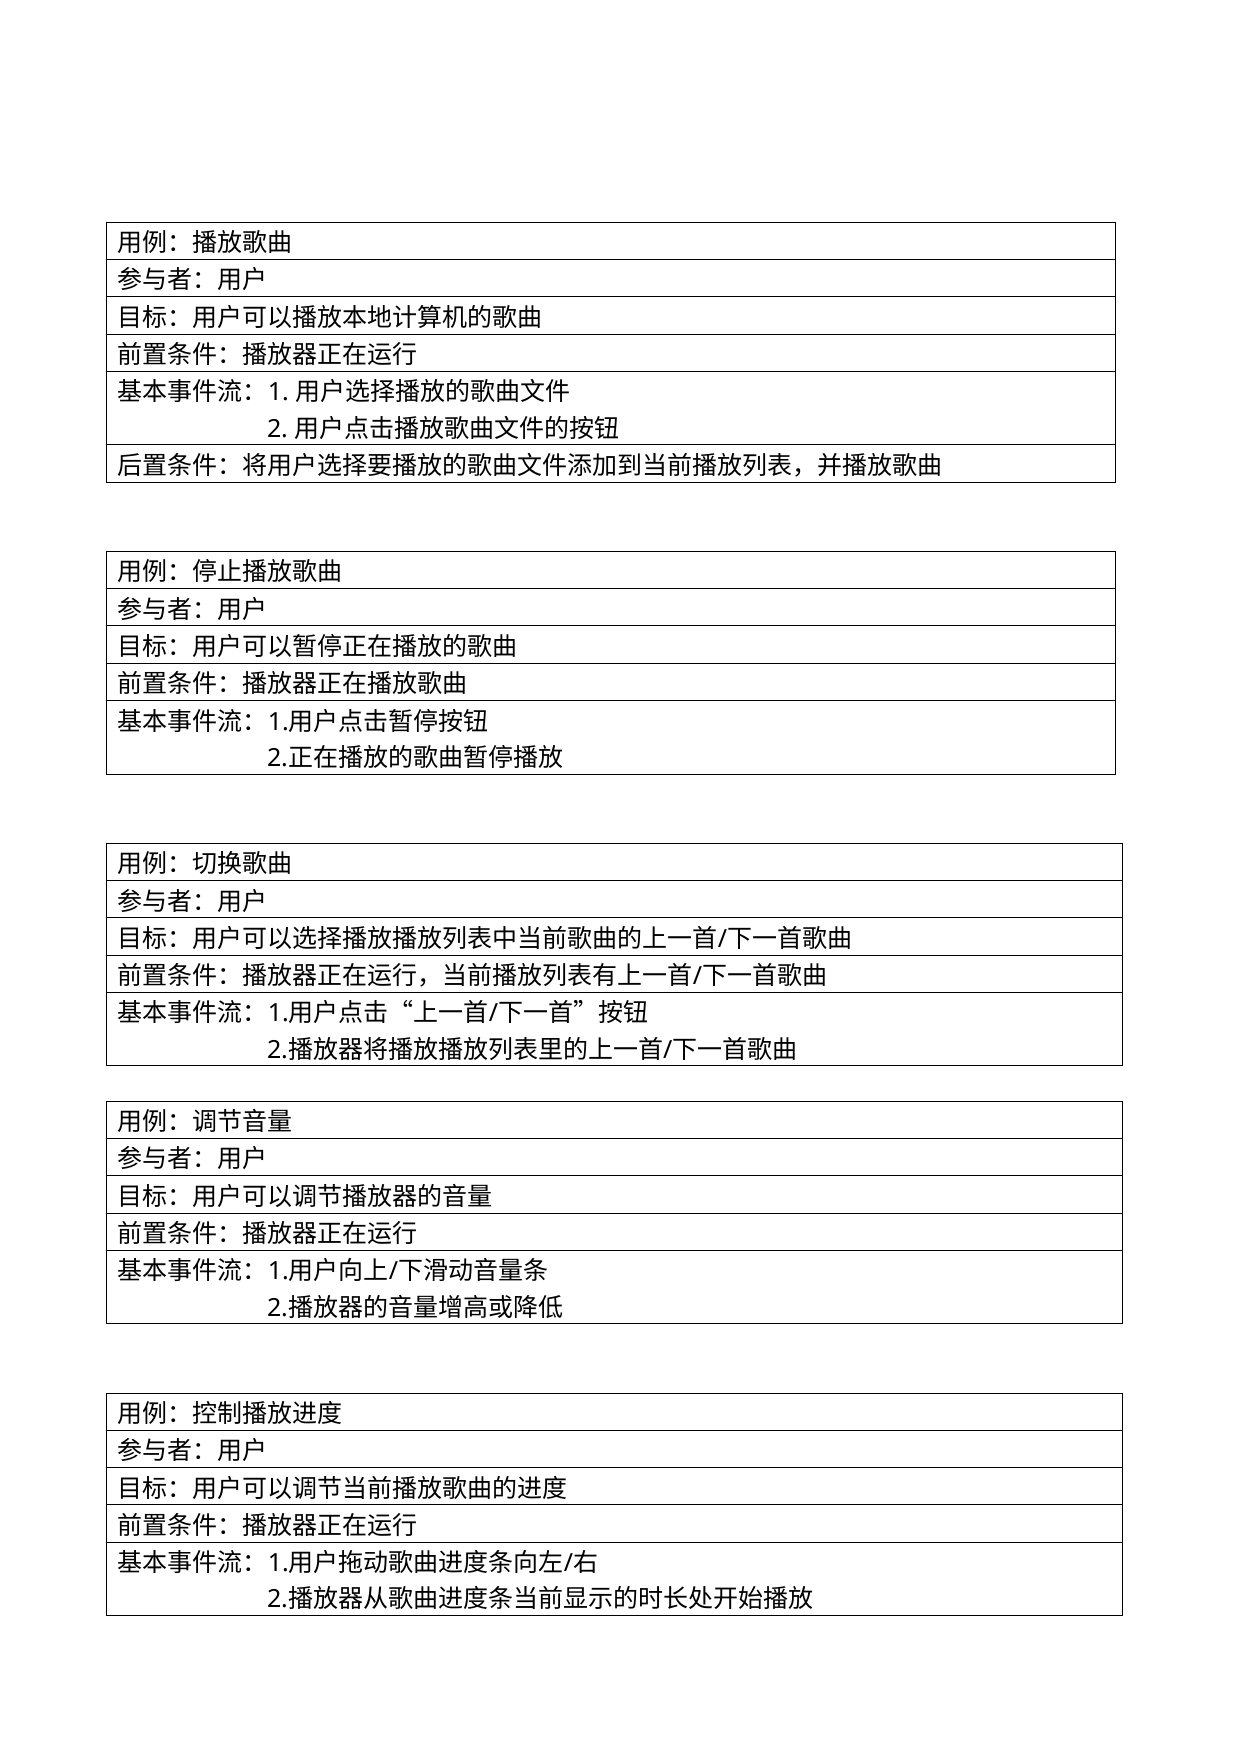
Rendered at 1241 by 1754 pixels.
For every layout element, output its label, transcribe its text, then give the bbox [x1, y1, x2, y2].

table_cell 参与者：用户 [107, 1431, 1122, 1467]
table_cell 前置条件：播放器正在运行 [107, 1505, 1122, 1542]
table_cell 基本事件流：1.用户拖动歌曲进度条向左/右 2.播放器从歌曲进度条当前显示的时长处开始播放 [107, 1543, 1122, 1615]
table_cell 基本事件流：1. 用户选择播放的歌曲文件 2. 用户点击播放歌曲文件的按钮 [107, 372, 1115, 444]
table_cell 参与者：用户 [107, 260, 1115, 296]
table_cell 前置条件：播放器正在运行 [107, 335, 1115, 371]
table_header 用例：调节音量 [107, 1102, 1122, 1138]
table_cell 目标：用户可以播放本地计算机的歌曲 [107, 297, 1115, 333]
table_cell 前置条件：播放器正在播放歌曲 [107, 664, 1115, 700]
table_cell 前置条件：播放器正在运行 [107, 1214, 1122, 1250]
table_cell 后置条件：将用户选择要播放的歌曲文件添加到当前播放列表，并播放歌曲 [107, 445, 1115, 482]
table_cell 前置条件：播放器正在运行，当前播放列表有上一首/下一首歌曲 [107, 956, 1122, 992]
table_cell 目标：用户可以暂停正在播放的歌曲 [107, 626, 1115, 663]
table_header 用例：切换歌曲 [107, 844, 1122, 880]
table_cell 参与者：用户 [107, 1139, 1122, 1175]
table_cell 目标：用户可以调节当前播放歌曲的进度 [107, 1468, 1122, 1504]
table_cell 目标：用户可以调节播放器的音量 [107, 1176, 1122, 1212]
table_cell 基本事件流：1.用户向上/下滑动音量条 2.播放器的音量增高或降低 [107, 1251, 1122, 1323]
table_cell 基本事件流：1.用户点击暂停按钮 2.正在播放的歌曲暂停播放 [107, 701, 1115, 773]
table_cell 基本事件流：1.用户点击“上一首/下一首”按钮 2.播放器将播放播放列表里的上一首/下一首歌曲 [107, 993, 1122, 1065]
table_cell 参与者：用户 [107, 881, 1122, 917]
table_header 用例：播放歌曲 [107, 223, 1115, 259]
table_header 用例：停止播放歌曲 [107, 552, 1115, 588]
table_cell 参与者：用户 [107, 589, 1115, 625]
table_cell 目标：用户可以选择播放播放列表中当前歌曲的上一首/下一首歌曲 [107, 918, 1122, 954]
table_header 用例：控制播放进度 [107, 1394, 1122, 1430]
